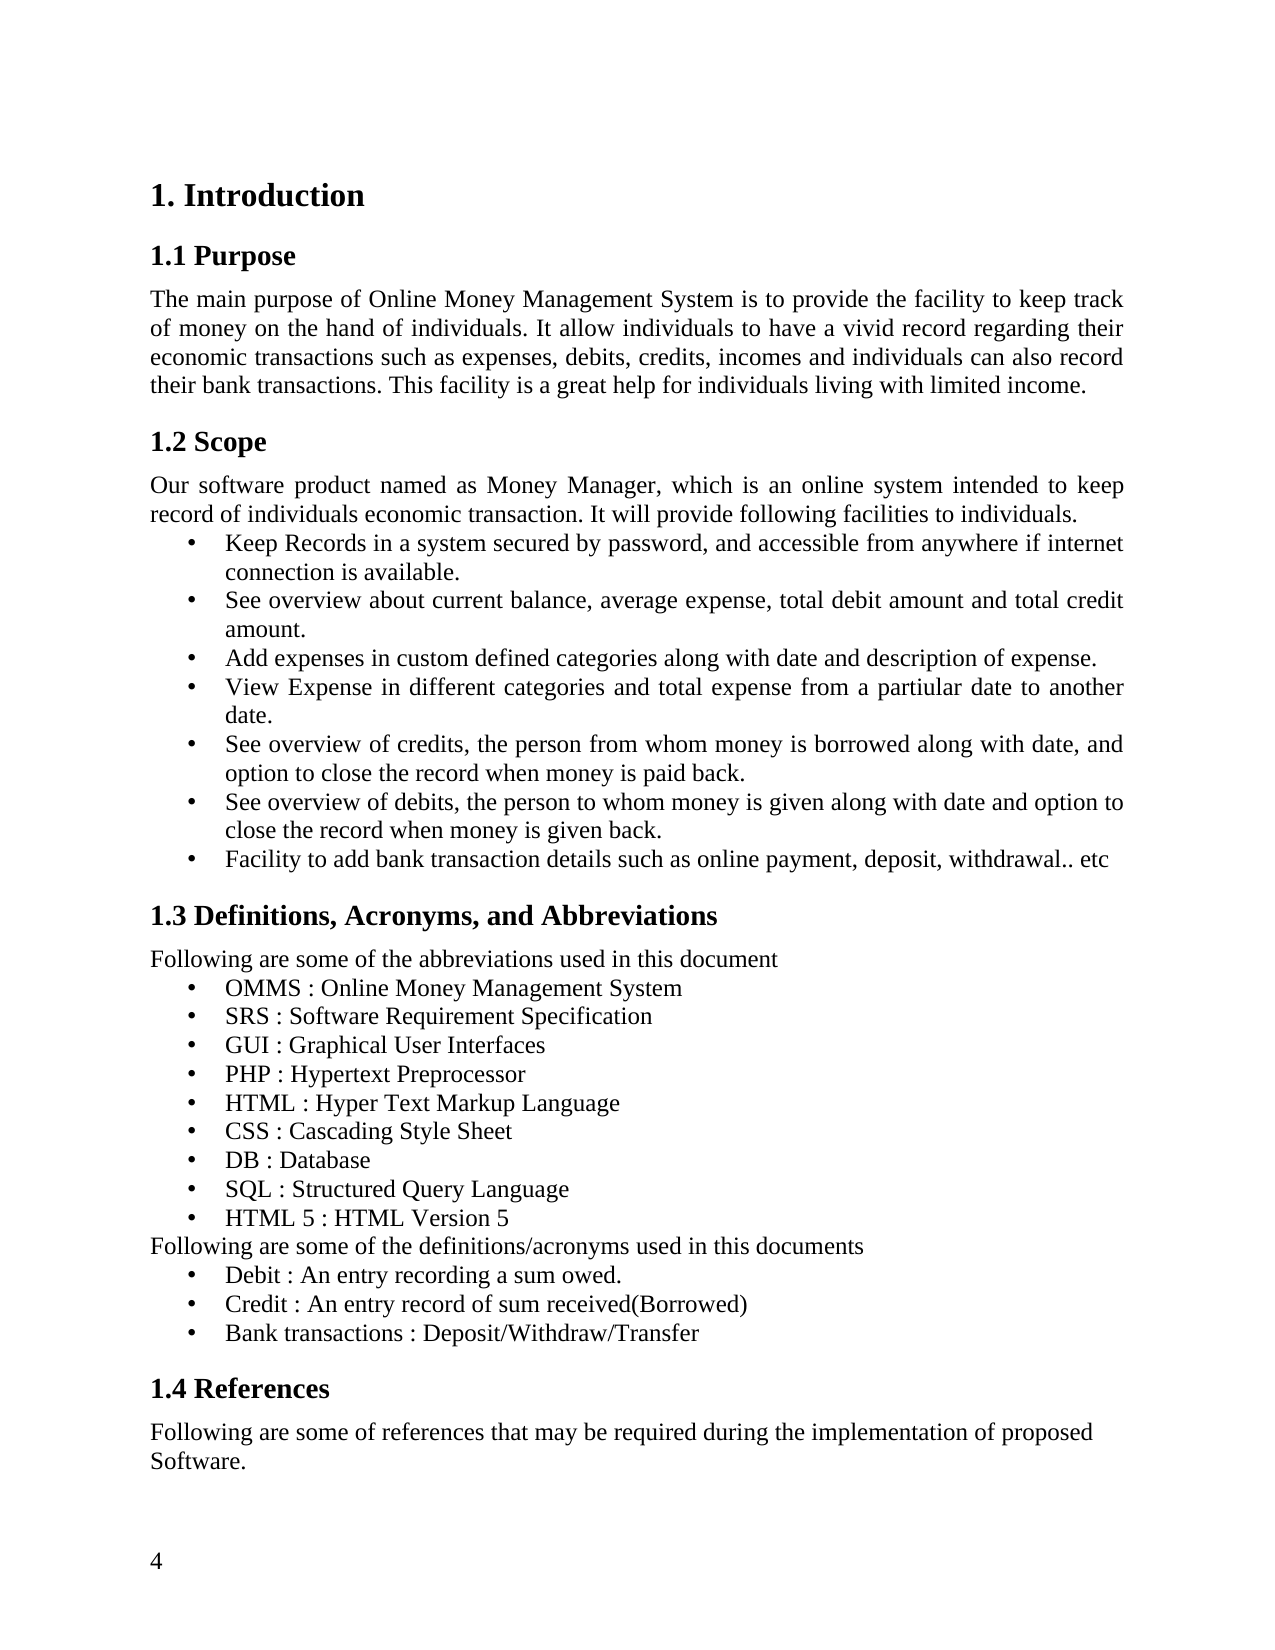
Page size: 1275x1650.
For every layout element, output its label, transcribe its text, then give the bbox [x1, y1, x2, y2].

list View Expense in different categories and total expense from a partiular date to another date. [187, 672, 1125, 729]
text Our software product named as Money Manager, which is an online system intended to keep record of individuals economic transaction. It will provide following facilities to individuals. [150, 470, 1125, 528]
list See overview of credits, the person from whom money is borrowed along with date, and option to close the record when money is paid back. [187, 729, 1125, 787]
list Facility to add bank transaction details such as online payment, deposit, withdrawal.. etc [187, 844, 1125, 873]
list Keep Records in a system secured by password, and accessible from anywhere if internet connection is available. [187, 528, 1125, 585]
subtitle 1.1 Purpose [150, 238, 1125, 272]
list CSS : Cascading Style Sheet [187, 1116, 1125, 1145]
subtitle 1. Introduction [150, 175, 1125, 213]
list See overview of debits, the person to whom money is given along with date and option to close the record when money is given back. [187, 787, 1125, 844]
list OMMS : Online Money Management System [187, 973, 1125, 1001]
text Following are some of references that may be required during the implementation of proposed Software. [150, 1417, 1125, 1475]
list HTML 5 : HTML Version 5 [187, 1203, 1125, 1231]
list Credit : An entry record of sum received(Borrowed) [187, 1289, 1125, 1318]
list GUI : Graphical User Interfaces [187, 1030, 1125, 1059]
list SRS : Software Requirement Specification [187, 1001, 1125, 1030]
list See overview about current balance, average expense, total debit amount and total credit amount. [187, 585, 1125, 643]
subtitle 1.4 References [150, 1371, 1125, 1405]
list HTML : Hyper Text Markup Language [187, 1088, 1125, 1116]
list SQL : Structured Query Language [187, 1174, 1125, 1203]
list DB : Database [187, 1145, 1125, 1174]
list Add expenses in custom defined categories along with date and description of expense. [187, 643, 1125, 672]
subtitle 1.2 Scope [150, 424, 1125, 458]
list Bank transactions : Deposit/Withdraw/Transfer [187, 1318, 1125, 1346]
text The main purpose of Online Money Management System is to provide the facility to keep track of money on the hand of individuals. It allow individuals to have a vivid record regarding their economic transactions such as expenses, debits, credits, incomes and individuals can also record their bank transactions. This facility is a great help for individuals living with limited income. [150, 284, 1125, 399]
subtitle 1.3 Definitions, Acronyms, and Abbreviations [150, 898, 1125, 931]
list PHP : Hypertext Preprocessor [187, 1059, 1125, 1088]
list Debit : An entry recording a sum owed. [187, 1260, 1125, 1289]
text Following are some of the definitions/acronyms used in this documents [150, 1231, 1125, 1260]
text Following are some of the abbreviations used in this document [150, 944, 1125, 973]
